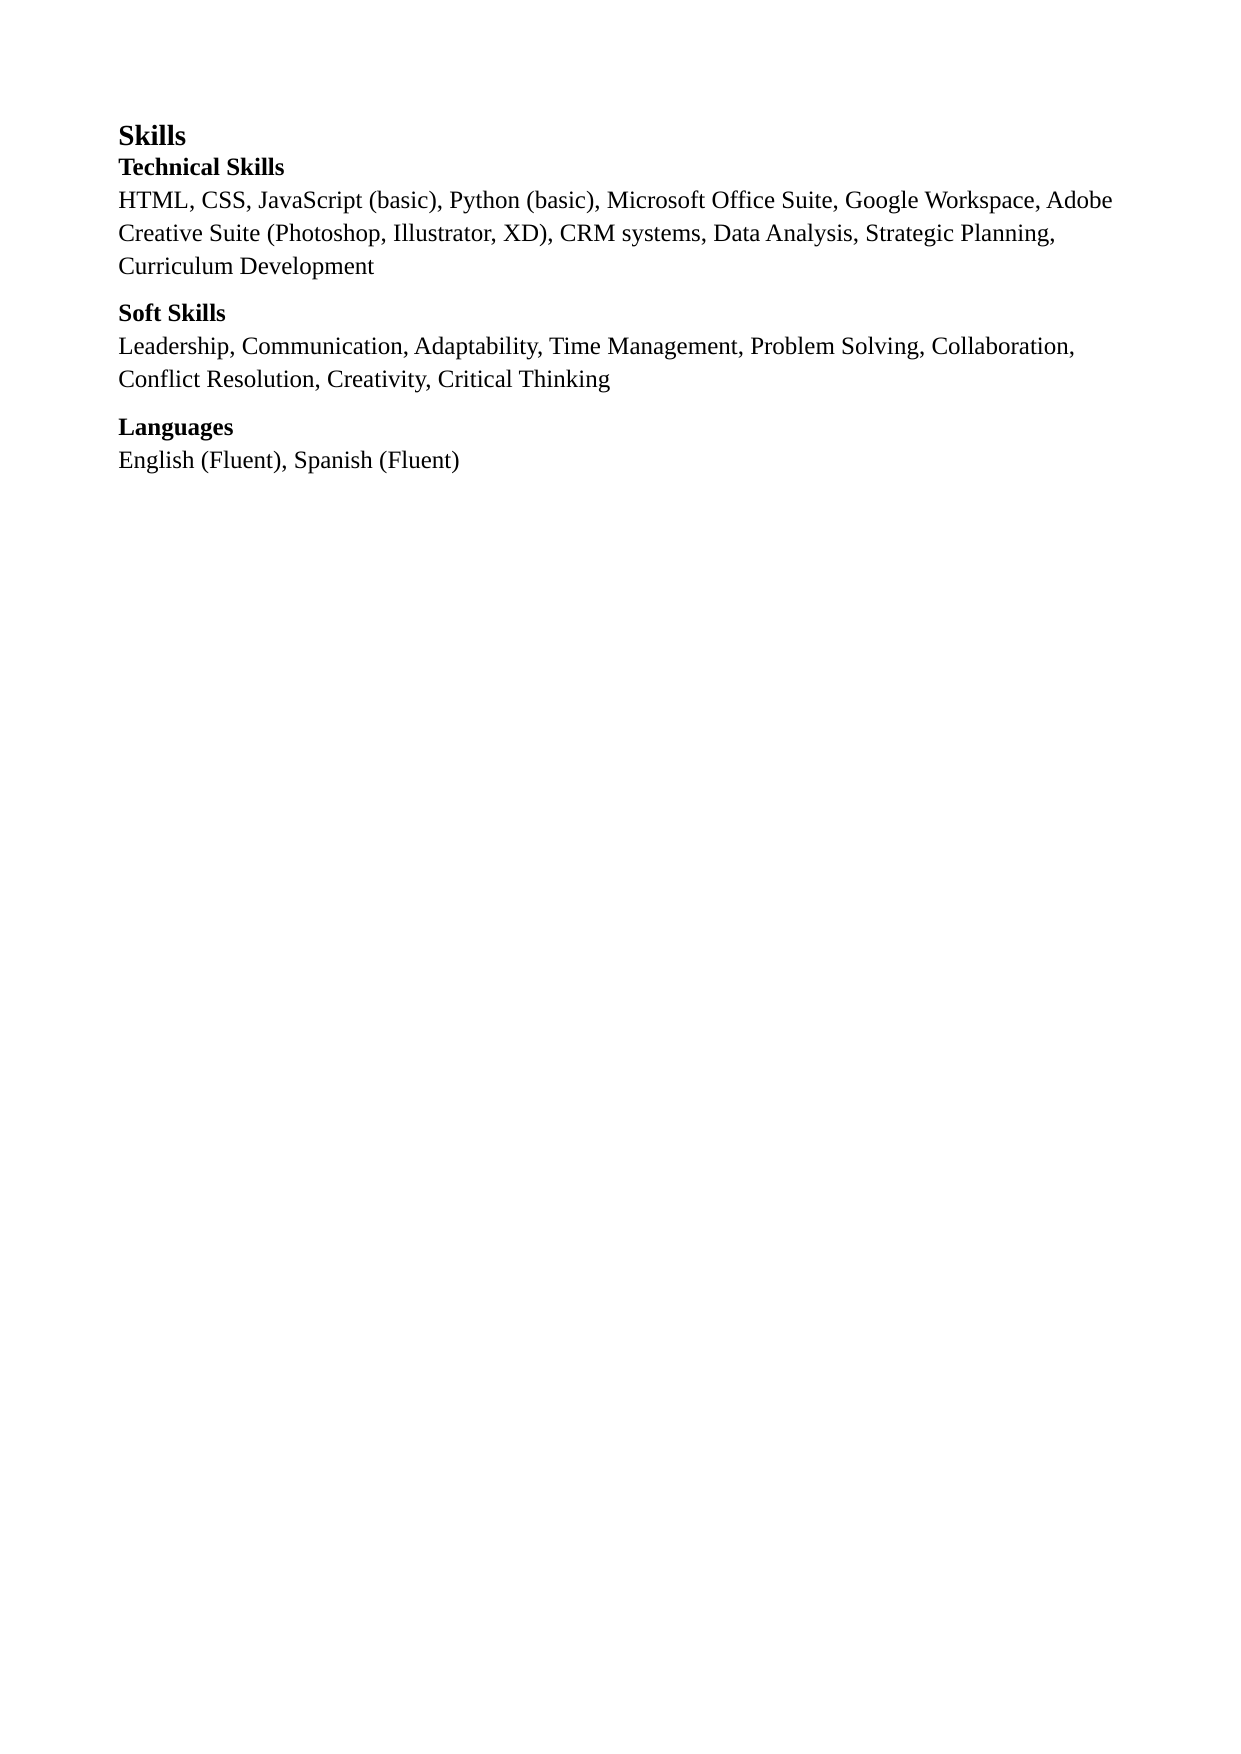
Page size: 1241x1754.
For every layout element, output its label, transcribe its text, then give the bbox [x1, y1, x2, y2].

text Soft Skills Leadership, Communication, Adaptability, Time Management, Problem Solving, Collaboration, Conflict Resolution, Creativity, Critical Thinking [118, 298, 1122, 393]
text Languages English (Fluent), Spanish (Fluent) [118, 412, 1122, 474]
subtitle Skills [118, 118, 1122, 152]
text Technical Skills HTML, CSS, JavaScript (basic), Python (basic), Microsoft Office Suite, Google Workspace, Adobe Creative Suite (Photoshop, Illustrator, XD), CRM systems, Data Analysis, Strategic Planning, Curriculum Development [118, 152, 1122, 279]
